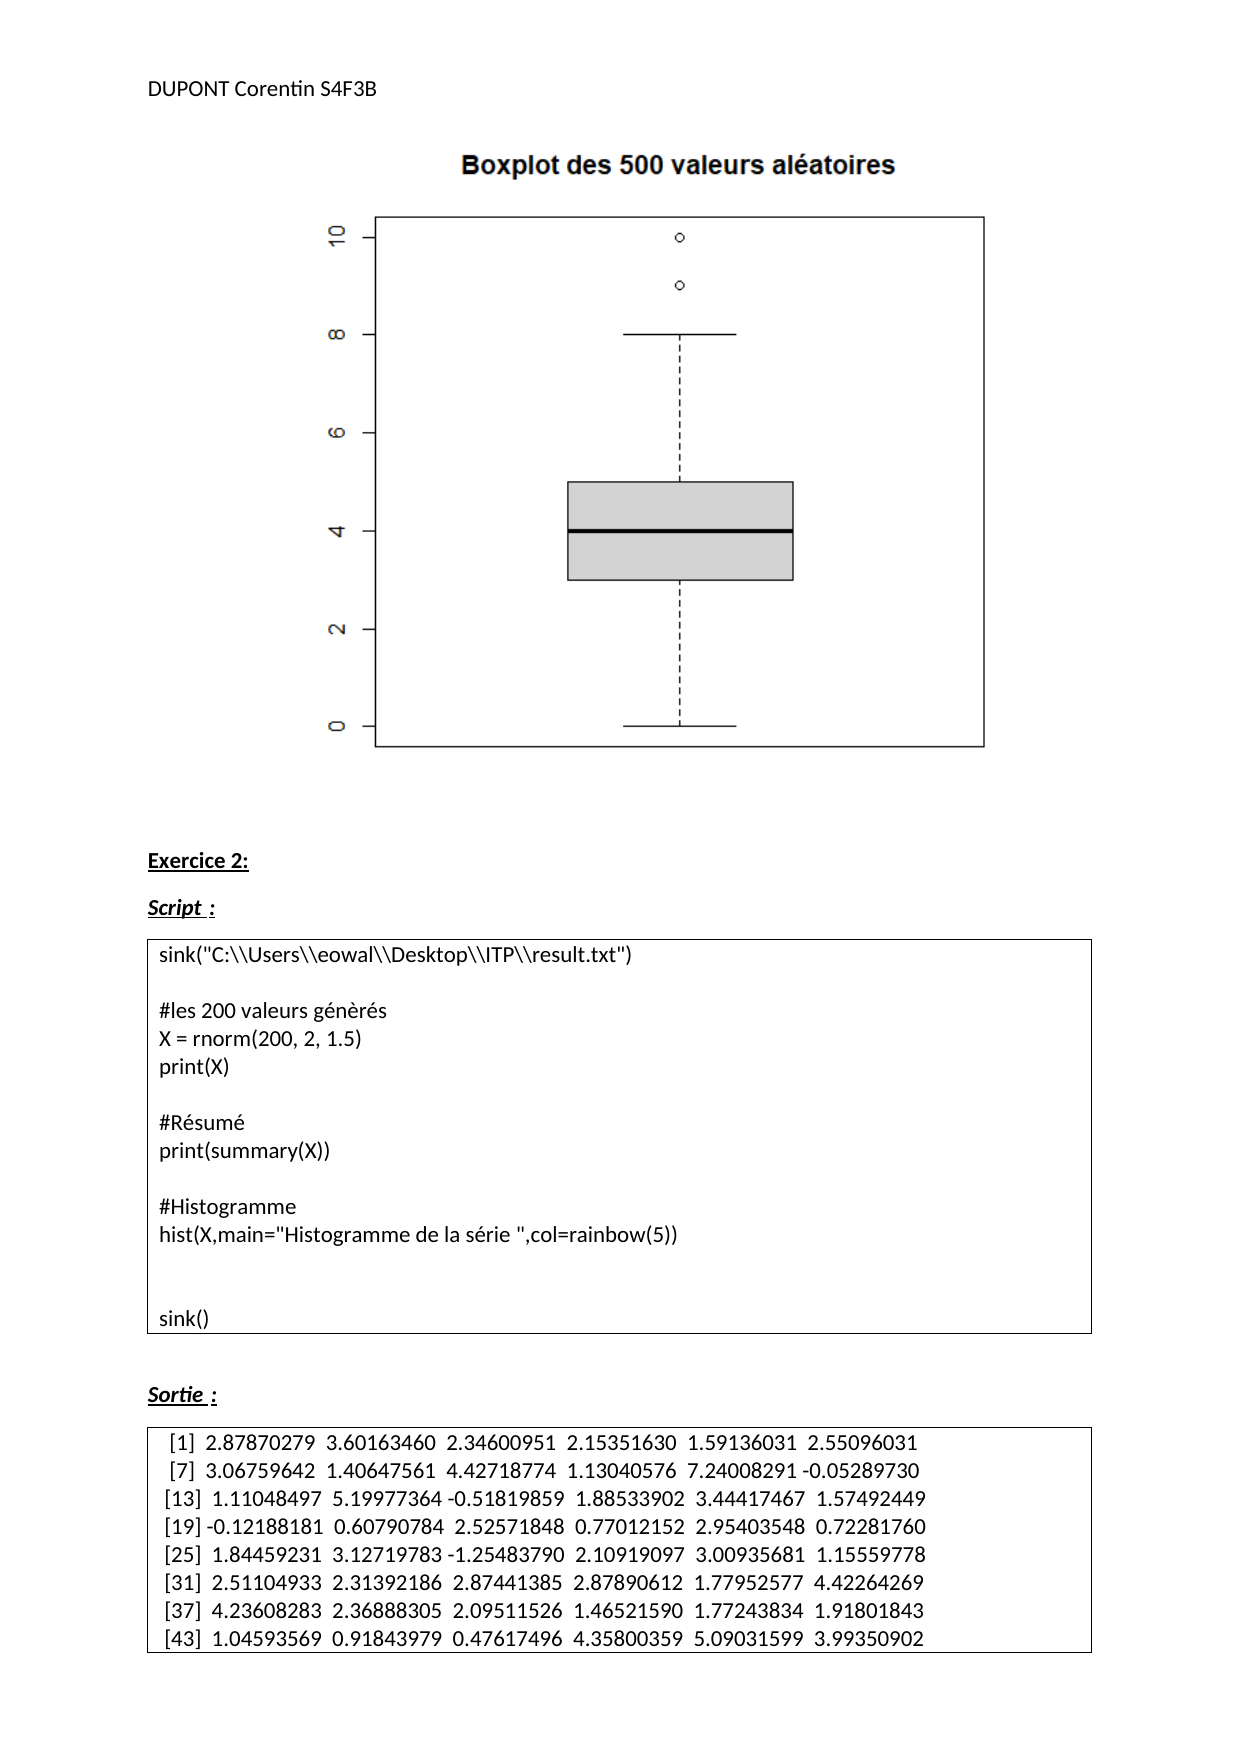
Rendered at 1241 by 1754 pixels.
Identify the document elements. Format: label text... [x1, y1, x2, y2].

text Script : [148, 893, 1093, 921]
text Exercice 2: [148, 846, 1093, 874]
text Sortie : [148, 1380, 1093, 1408]
table_header sink("C:\\Users\\eowal\\Desktop\\ITP\\result.txt") #les 200 valeurs génèrés X = rnorm(200, 2, 1.5) print(X) #Résumé print(summary(X)) #Histogramme hist(X,main="Histogramme de la série ",col=rainbow(5)) sink() [148, 940, 1091, 1332]
table_header [1] 2.87870279 3.60163460 2.34600951 2.15351630 1.59136031 2.55096031 [7] 3.06759642 1.40647561 4.42718774 1.13040576 7.24008291 -0.05289730 [13] 1.11048497 5.19977364 -0.51819859 1.88533902 3.44417467 1.57492449 [19] -0.12188181 0.60790784 2.52571848 0.77012152 2.95403548 0.72281760 [25] 1.84459231 3.12719783 -1.25483790 2.10919097 3.00935681 1.15559778 [31] 2.51104933 2.31392186 2.87441385 2.87890612 1.77952577 4.42264269 [37] 4.23608283 2.36888305 2.09511526 1.46521590 1.77243834 1.91801843 [43] 1.04593569 0.91843979 0.47617496 4.35800359 5.09031599 3.99350902 [148, 1428, 1091, 1652]
